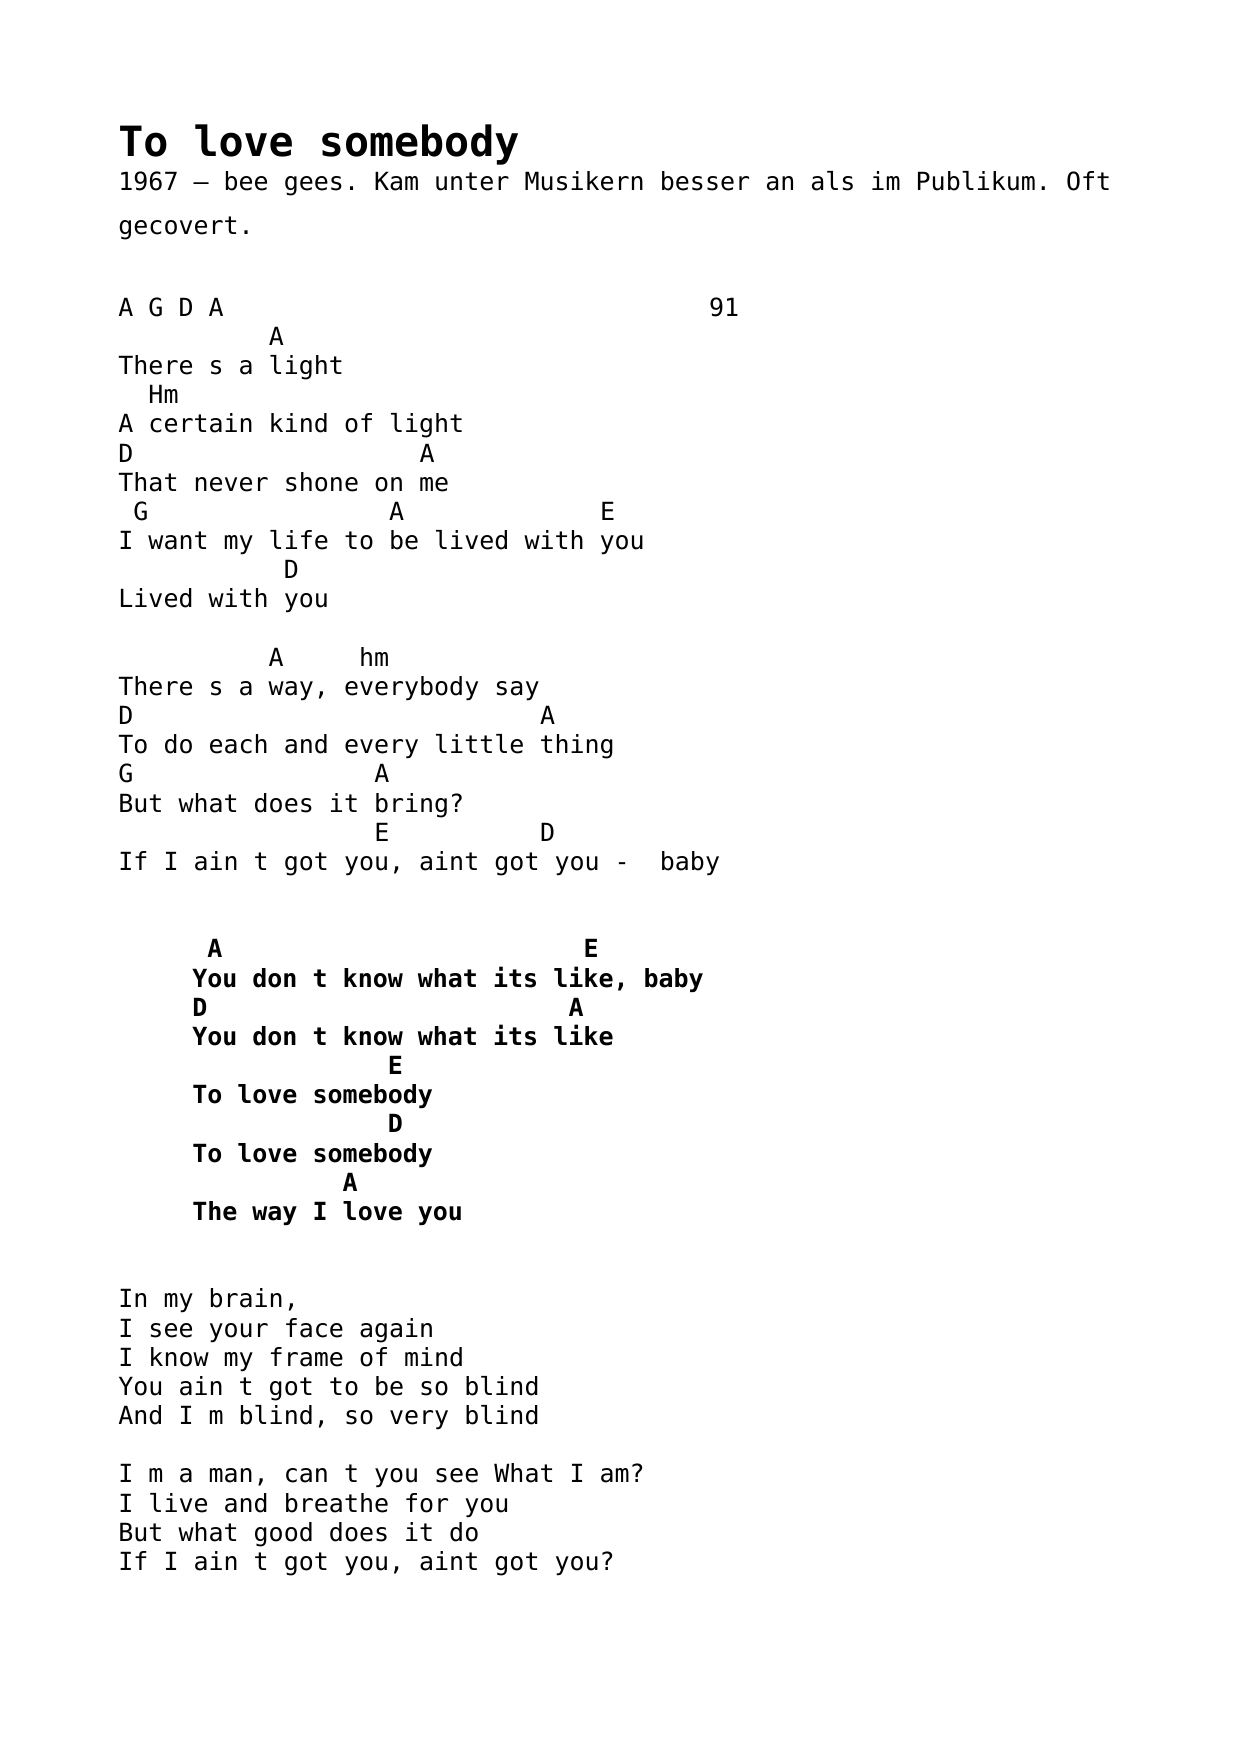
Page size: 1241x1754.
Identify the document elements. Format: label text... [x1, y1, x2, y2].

text A hm [118, 643, 1122, 672]
text If I ain t got you, aint got you? [118, 1547, 1122, 1576]
text If I ain t got you, aint got you - baby [118, 847, 1122, 876]
text To love somebody [118, 118, 1122, 167]
text E [192, 1051, 1122, 1080]
text 1967 – bee gees. Kam unter Musikern besser an als im Publikum. Oft [118, 167, 1122, 196]
text I live and breathe for you [118, 1489, 1122, 1518]
text gecovert. [118, 196, 1122, 244]
text G A E [118, 497, 1122, 526]
text Hm [118, 380, 1122, 409]
text To love somebody [192, 1139, 1122, 1168]
text E D [118, 818, 1122, 847]
text D A [118, 439, 1122, 468]
text In my brain, [118, 1284, 1122, 1314]
text To do each and every little thing [118, 730, 1122, 759]
text D [192, 1109, 1122, 1139]
text D [118, 555, 1122, 584]
text A [118, 322, 1122, 351]
text Lived with you [118, 584, 1122, 614]
text A E [192, 934, 1122, 964]
text There s a light [118, 351, 1122, 380]
text I want my life to be lived with you [118, 526, 1122, 555]
text I know my frame of mind [118, 1343, 1122, 1372]
text You ain t got to be so blind [118, 1372, 1122, 1401]
text D A [192, 993, 1122, 1022]
text But what does it bring? [118, 789, 1122, 818]
text You don t know what its like [192, 1022, 1122, 1051]
text A certain kind of light [118, 409, 1122, 439]
text You don t know what its like, baby [192, 964, 1122, 993]
text And I m blind, so very blind [118, 1401, 1122, 1430]
text I see your face again [118, 1314, 1122, 1343]
text There s a way, everybody say [118, 672, 1122, 701]
text But what good does it do [118, 1518, 1122, 1547]
text To love somebody [192, 1080, 1122, 1109]
text I m a man, can t you see What I am? [118, 1459, 1122, 1489]
text G A [118, 759, 1122, 789]
text A [192, 1168, 1122, 1197]
text The way I love you [192, 1197, 1122, 1226]
text That never shone on me [118, 468, 1122, 497]
text D A [118, 701, 1122, 730]
text A G D A 91 [118, 293, 1122, 322]
